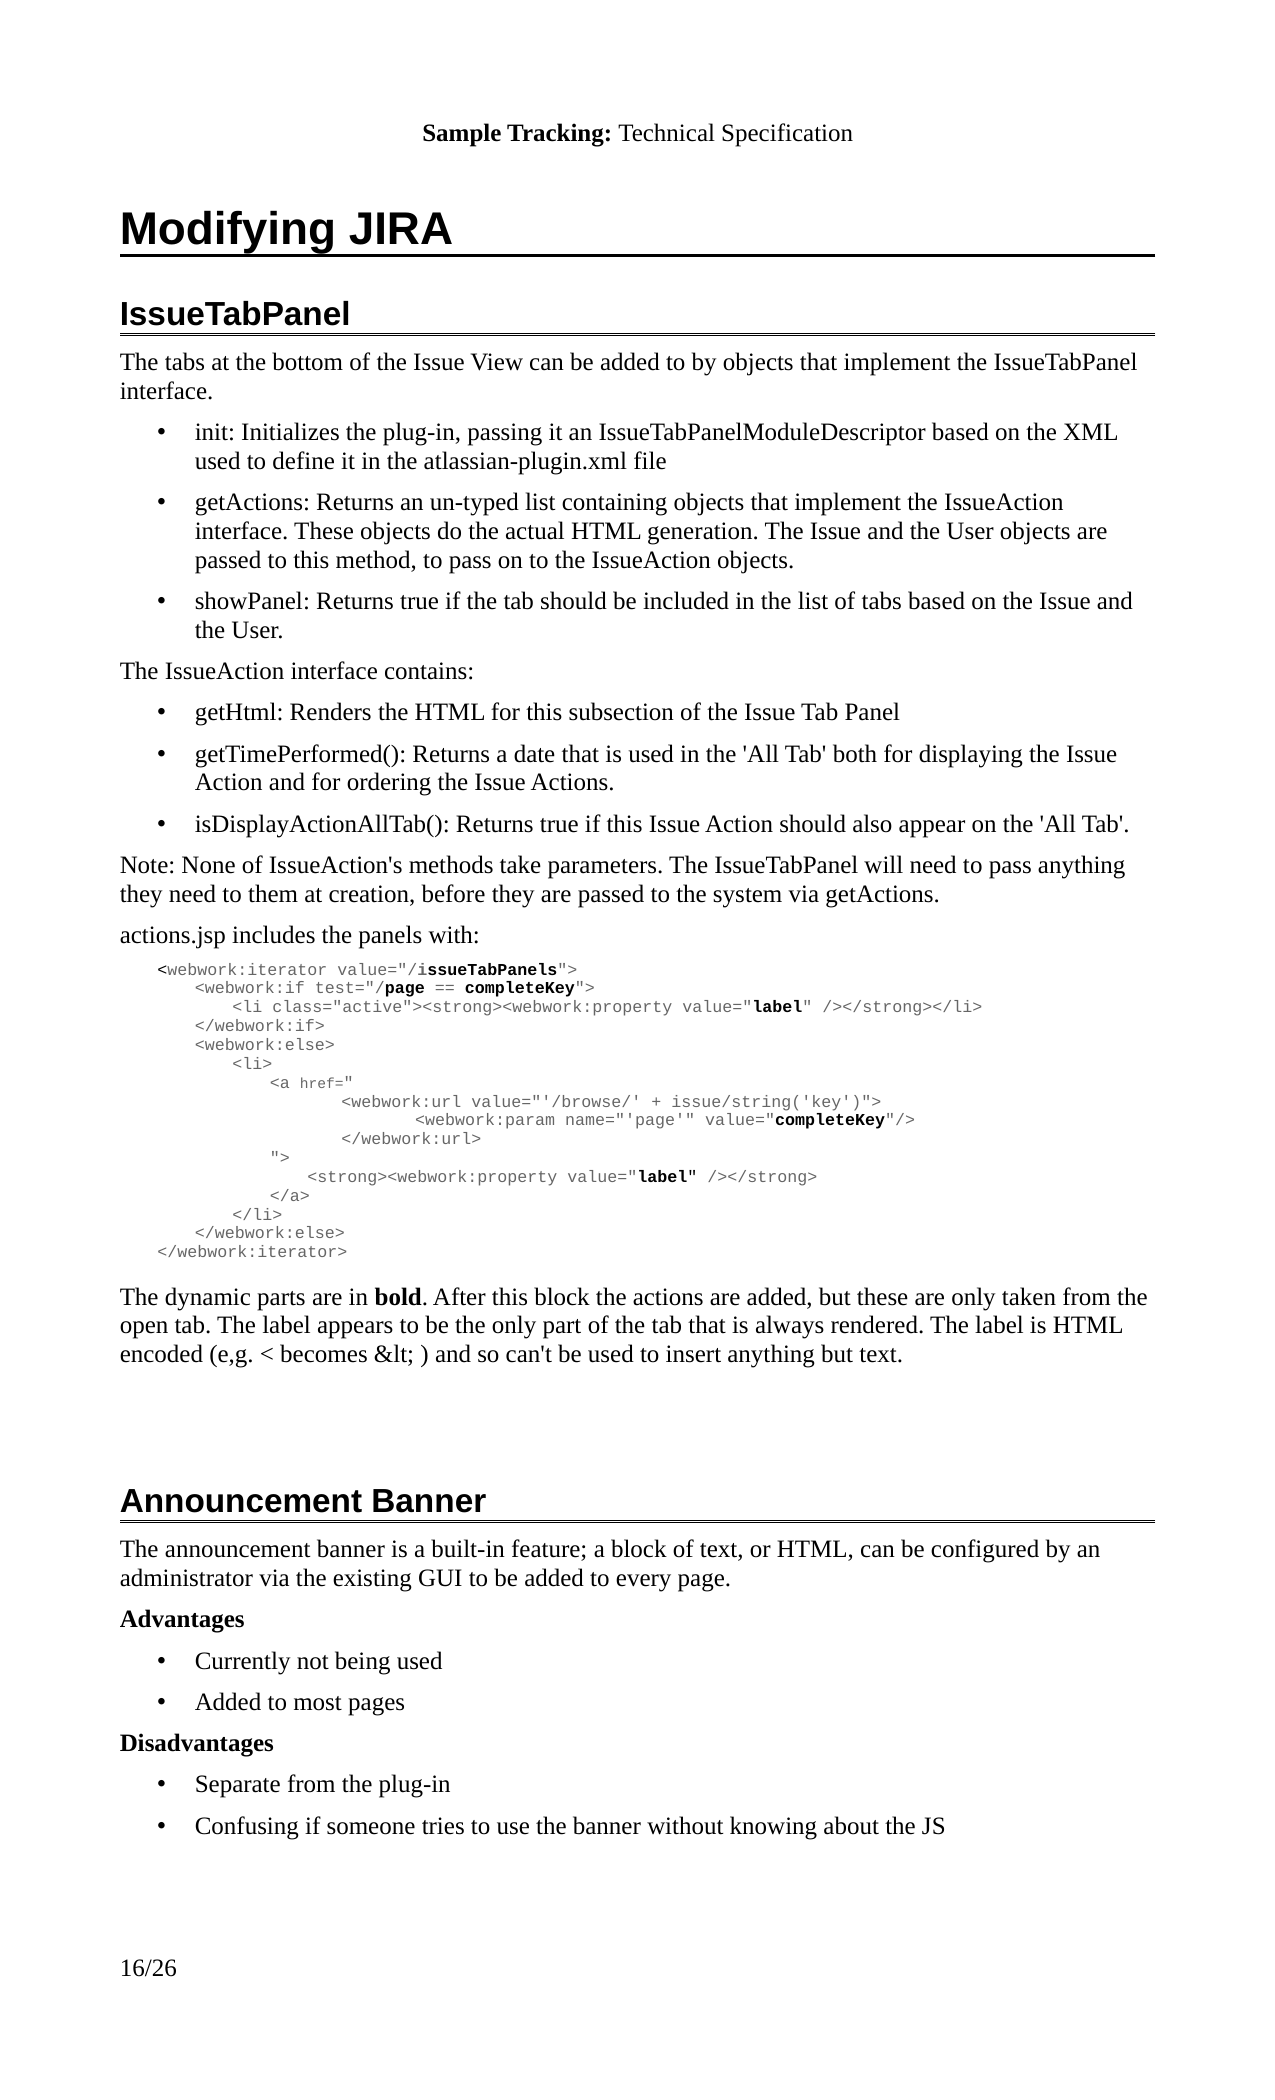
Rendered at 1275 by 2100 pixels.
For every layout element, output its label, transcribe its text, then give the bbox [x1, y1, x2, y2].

subtitle Modifying JIRA [119, 202, 1155, 257]
text "> [119, 1150, 1155, 1168]
list getHtml: Renders the HTML for this subsection of the Issue Tab Panel [157, 697, 1155, 726]
list isDisplayActionAllTab(): Returns true if this Issue Action should also appear on the 'All Tab'. [157, 809, 1155, 837]
text <webwork:if test="/page == completeKey"> [119, 980, 1155, 999]
text <webwork:iterator value="/issueTabPanels"> [119, 961, 1155, 980]
list getActions: Returns an un-typed list containing objects that implement the IssueAction interface. These objects do the actual HTML generation. The Issue and the User objects are passed to this method, to pass on to the IssueAction objects. [157, 487, 1155, 574]
text </webwork:else> [119, 1225, 1155, 1244]
text <li class="active"><strong><webwork:property value="label" /></strong></li> [119, 999, 1155, 1018]
text The IssueAction interface contains: [119, 656, 1155, 685]
list init: Initializes the plug-in, passing it an IssueTabPanelModuleDescriptor based on the XML used to define it in the atlassian-plugin.xml file [157, 417, 1155, 475]
text Advantages [119, 1604, 1155, 1633]
subtitle IssueTabPanel [119, 294, 1155, 335]
text <a href=" [119, 1074, 1155, 1093]
text </a> [119, 1187, 1155, 1206]
text </webwork:iterator> [119, 1244, 1155, 1263]
text </li> [119, 1206, 1155, 1225]
list getTimePerformed(): Returns a date that is used in the 'All Tab' both for displaying the Issue Action and for ordering the Issue Actions. [157, 739, 1155, 796]
text <webwork:else> [119, 1037, 1155, 1055]
text The announcement banner is a built-in feature; a block of text, or HTML, can be configured by an administrator via the existing GUI to be added to every page. [119, 1534, 1155, 1592]
text </webwork:if> [119, 1018, 1155, 1037]
text Note: None of IssueAction's methods take parameters. The IssueTabPanel will need to pass anything they need to them at creation, before they are passed to the system via getActions. [119, 850, 1155, 907]
list Currently not being used [157, 1646, 1155, 1674]
list Added to most pages [157, 1687, 1155, 1716]
text <webwork:url value="'/browse/' + issue/string('key')"> [119, 1093, 1155, 1112]
text <strong><webwork:property value="label" /></strong> [119, 1168, 1155, 1187]
text actions.jsp includes the panels with: [119, 920, 1155, 949]
list showPanel: Returns true if the tab should be included in the list of tabs based on the Issue and the User. [157, 586, 1155, 644]
text <webwork:param name="'page'" value="completeKey"/> [119, 1112, 1155, 1131]
subtitle Announcement Banner [119, 1481, 1155, 1522]
text <li> [119, 1055, 1155, 1074]
text </webwork:url> [119, 1131, 1155, 1150]
list Confusing if someone tries to use the banner without knowing about the JS [157, 1811, 1155, 1839]
text Disadvantages [119, 1728, 1155, 1757]
text The dynamic parts are in bold. After this block the actions are added, but these are only taken from the open tab. The label appears to be the only part of the tab that is always rendered. The label is HTML encoded (e,g. < becomes &lt; ) and so can't be used to insert anything but text. [119, 1282, 1155, 1368]
list Separate from the plug-in [157, 1769, 1155, 1798]
text The tabs at the bottom of the Issue View can be added to by objects that implement the IssueTabPanel interface. [119, 347, 1155, 405]
